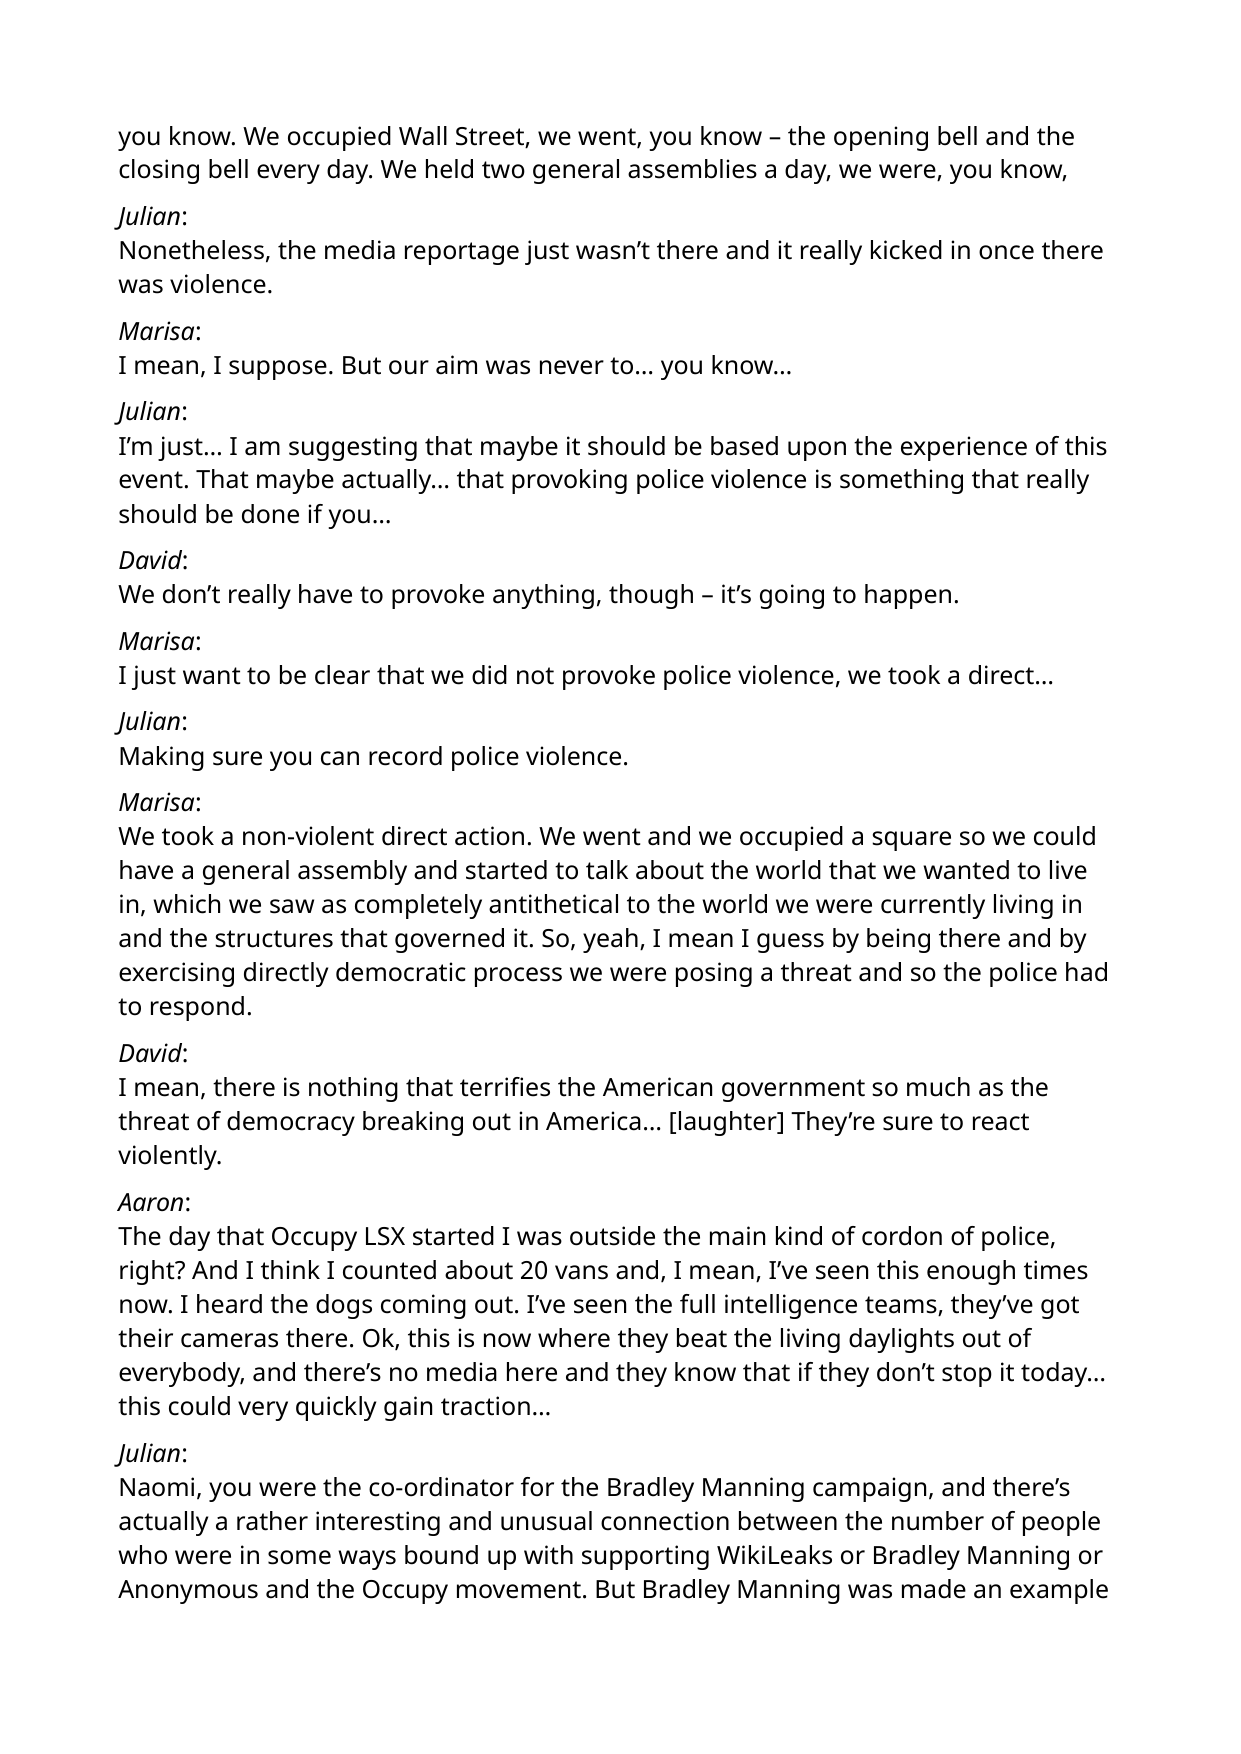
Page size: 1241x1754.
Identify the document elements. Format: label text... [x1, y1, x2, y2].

text Marisa: I just want to be clear that we did not provoke police violence, we took a direct… [118, 623, 1122, 692]
text Aaron: The day that Occupy LSX started I was outside the main kind of cordon of police, right? And I think I counted about 20 vans and, I mean, I’ve seen this enough times now. I heard the dogs coming out. I’ve seen the full intelligence teams, they’ve got their cameras there. Ok, this is now where they beat the living daylights out of everybody, and there’s no media here and they know that if they don’t stop it today… this could very quickly gain traction… [118, 1184, 1122, 1423]
text Marisa: I mean, I suppose. But our aim was never to… you know… [118, 313, 1122, 382]
text David: We don’t really have to provoke anything, though – it’s going to happen. [118, 543, 1122, 611]
text you know. We occupied Wall Street, we went, you know – the opening bell and the closing bell every day. We held two general assemblies a day, we were, you know, [118, 118, 1122, 186]
text Julian: Nonetheless, the media reportage just wasn’t there and it really kicked in once there was violence. [118, 199, 1122, 301]
text Julian: Naomi, you were the co-ordinator for the Bradley Manning campaign, and there’s actually a rather interesting and unusual connection between the number of people who were in some ways bound up with supporting WikiLeaks or Bradley Manning or Anonymous and the Occupy movement. But Bradley Manning was made an example [118, 1435, 1122, 1606]
text David: I mean, there is nothing that terrifies the American government so much as the threat of democracy breaking out in America… [laughter] They’re sure to react violently. [118, 1036, 1122, 1172]
text Julian: Making sure you can record police violence. [118, 704, 1122, 772]
text Marisa: We took a non-violent direct action. We went and we occupied a square so we could have a general assembly and started to talk about the world that we wanted to live in, which we saw as completely antithetical to the world we were currently living in and the structures that governed it. So, yeah, I mean I guess by being there and by exercising directly democratic process we were posing a threat and so the police had to respond. [118, 785, 1122, 1023]
text Julian: I’m just… I am suggesting that maybe it should be based upon the experience of this event. That maybe actually… that provoking police violence is something that really should be done if you… [118, 394, 1122, 530]
